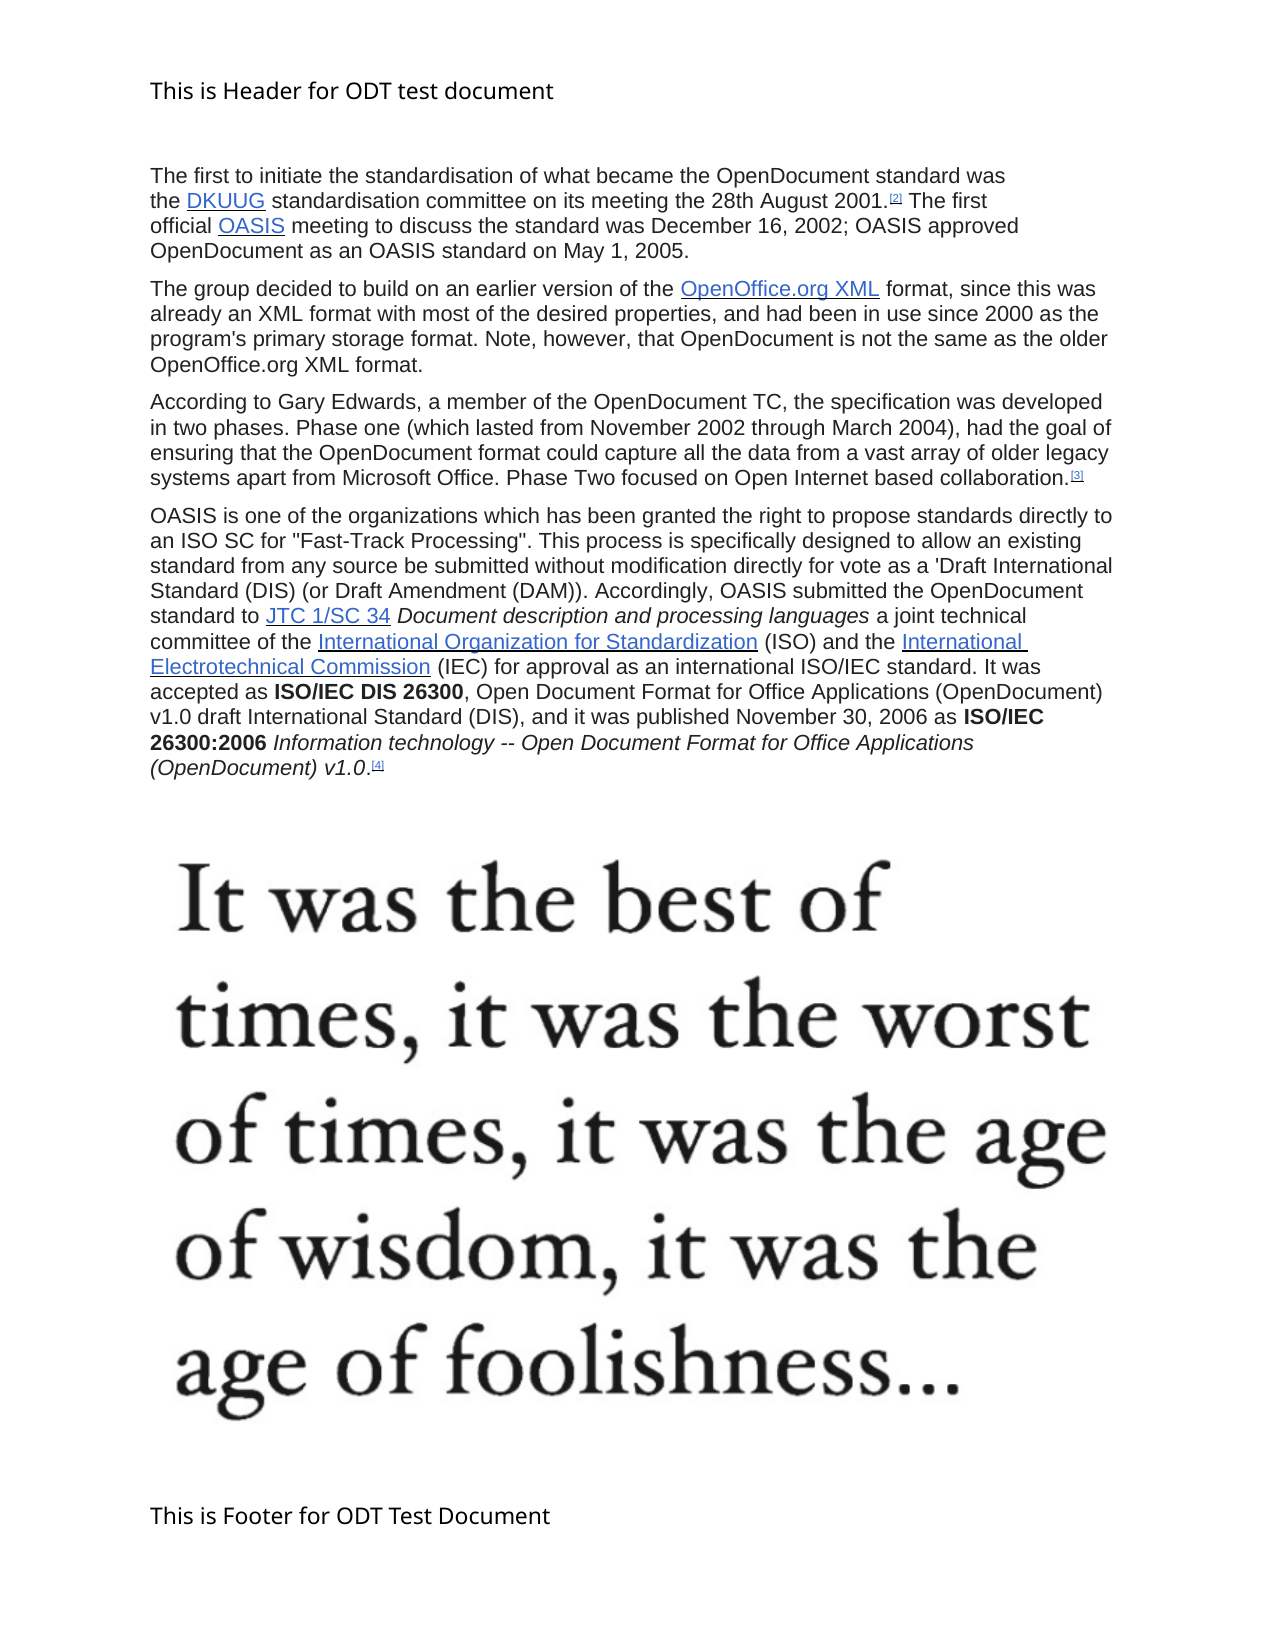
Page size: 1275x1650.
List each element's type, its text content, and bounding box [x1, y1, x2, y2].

text OASIS is one of the organizations which has been granted the right to propose standards directly to an ISO SC for "Fast-Track Processing". This process is specifically designed to allow an existing standard from any source be submitted without modification directly for vote as a 'Draft International Standard (DIS) (or Draft Amendment (DAM)). Accordingly, OASIS submitted the OpenDocument standard to JTC 1/SC 34 Document description and processing languages a joint technical committee of the International Organization for Standardization (ISO) and the International Electrotechnical Commission (IEC) for approval as an international ISO/IEC standard. It was accepted as ISO/IEC DIS 26300, Open Document Format for Office Applications (OpenDocument) v1.0 draft International Standard (DIS), and it was published November 30, 2006 as ISO/IEC 26300:2006 Information technology -- Open Document Format for Office Applications (OpenDocument) v1.0.[4] [150, 502, 1125, 780]
text According to Gary Edwards, a member of the OpenDocument TC, the specification was developed in two phases. Phase one (which lasted from November 2002 through March 2004), had the goal of ensuring that the OpenDocument format could capture all the data from a vast array of older legacy systems apart from Microsoft Office. Phase Two focused on Open Internet based collaboration.[3] [150, 389, 1125, 490]
text The first to initiate the standardisation of what became the OpenDocument standard was the DKUUG standardisation committee on its meeting the 28th August 2001.[2] The first official OASIS meeting to discuss the standard was December 16, 2002; OASIS approved OpenDocument as an OASIS standard on May 1, 2005. [150, 162, 1125, 263]
text The group decided to build on an earlier version of the OpenOffice.org XML format, since this was already an XML format with most of the desired properties, and had been in use since 2000 as the program's primary storage format. Note, however, that OpenDocument is not the same as the older OpenOffice.org XML format. [150, 276, 1125, 377]
